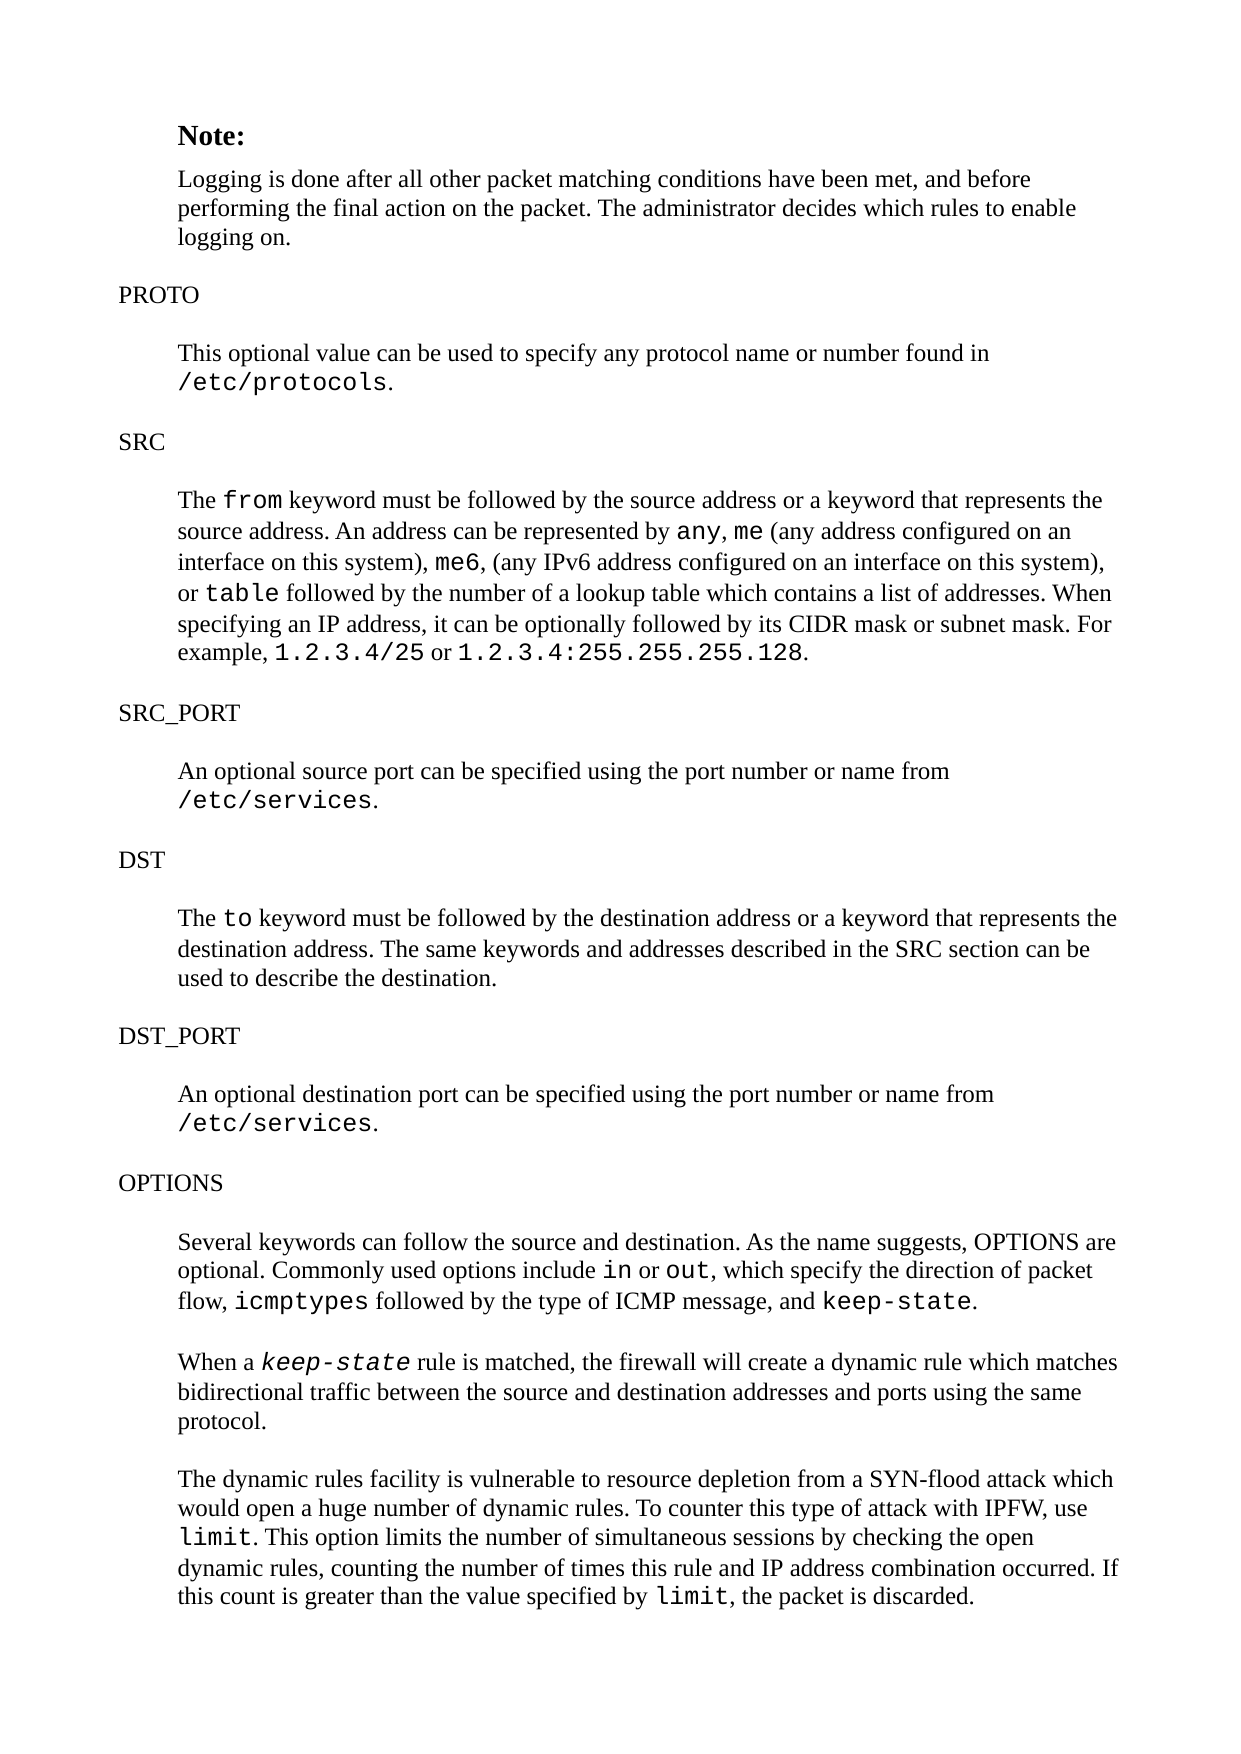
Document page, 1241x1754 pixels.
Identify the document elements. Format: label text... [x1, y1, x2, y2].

list The dynamic rules facility is vulnerable to resource depletion from a SYN-flood attack which would open a huge number of dynamic rules. To counter this type of attack with IPFW, use limit. This option limits the number of simultaneous sessions by checking the open dynamic rules, counting the number of times this rule and IP address combination occurred. If this count is greater than the value specified by limit, the packet is discarded. [177, 1464, 1122, 1612]
subtitle DST_PORT [118, 1021, 1122, 1050]
list This optional value can be used to specify any protocol name or number found in /etc/protocols. [177, 338, 1122, 398]
list Several keywords can follow the source and destination. As the name suggests, OPTIONS are optional. Commonly used options include in or out, which specify the direction of packet flow, icmptypes followed by the type of ICMP message, and keep-state. [177, 1227, 1122, 1317]
list The from keyword must be followed by the source address or a keyword that represents the source address. An address can be represented by any, me (any address configured on an interface on this system), me6, (any IPv6 address configured on an interface on this system), or table followed by the number of a lookup table which contains a list of addresses. When specifying an IP address, it can be optionally followed by its CIDR mask or subnet mask. For example, 1.2.3.4/25 or 1.2.3.4:255.255.255.128. [177, 485, 1122, 668]
list The to keyword must be followed by the destination address or a keyword that represents the destination address. The same keywords and addresses described in the SRC section can be used to describe the destination. [177, 903, 1122, 992]
list An optional destination port can be specified using the port number or name from /etc/services. [177, 1079, 1122, 1139]
subtitle Note: [177, 118, 1122, 152]
subtitle SRC_PORT [118, 698, 1122, 727]
list When a keep-state rule is matched, the firewall will create a dynamic rule which matches bidirectional traffic between the source and destination addresses and ports using the same protocol. [177, 1347, 1122, 1435]
subtitle PROTO [118, 280, 1122, 309]
subtitle OPTIONS [118, 1168, 1122, 1197]
list An optional source port can be specified using the port number or name from /etc/services. [177, 756, 1122, 816]
subtitle DST [118, 845, 1122, 874]
subtitle SRC [118, 427, 1122, 456]
list Logging is done after all other packet matching conditions have been met, and before performing the final action on the packet. The administrator decides which rules to enable logging on. [177, 164, 1122, 250]
